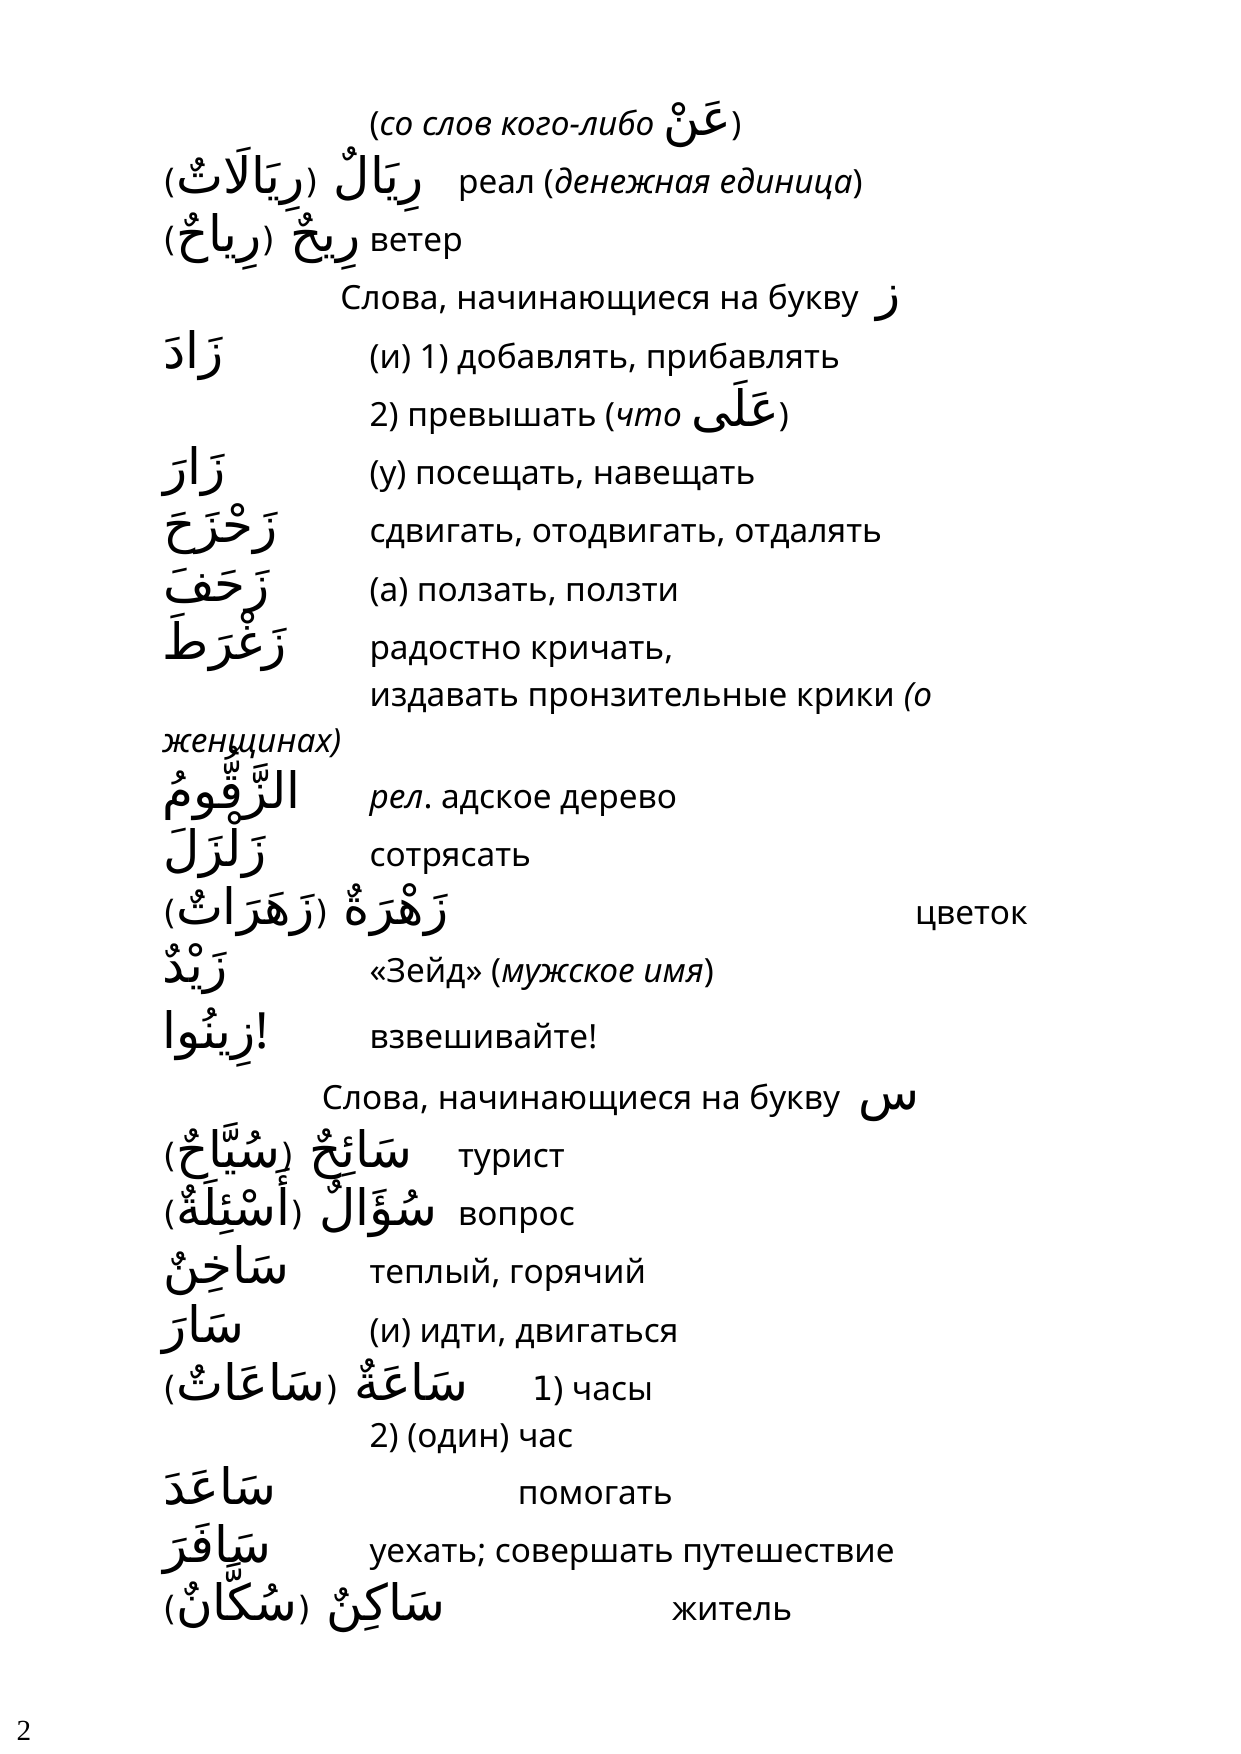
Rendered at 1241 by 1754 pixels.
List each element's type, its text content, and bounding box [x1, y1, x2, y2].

text زِينُوا! взвешивайте! [162, 995, 1078, 1063]
text زَارَ (у) посещать, навещать [162, 438, 1078, 496]
text زَيْدٌ «Зейд» (мужское имя) [162, 936, 1078, 995]
text издавать пронзительные крики (о женщинах) [162, 671, 1078, 762]
text سَاكِنٌ (سُكَّانٌ) житель [162, 1574, 1078, 1632]
text زَهْرَةٌ (زَهَرَاتٌ) цветок [162, 878, 1078, 936]
text سَائِحٌ (سُيَّاحٌ) турист [162, 1121, 1078, 1179]
text سَافَرَ уехать; совершать путешествие [162, 1516, 1078, 1574]
text الزَّقُّومُ рел. адское дерево [162, 762, 1078, 820]
text زَحَفَ (а) ползать, ползти [162, 554, 1078, 613]
text زَلْزَلَ сотрясать [162, 820, 1078, 878]
text Слова, начинающиеся на букву ز [162, 263, 1078, 322]
text سُؤَالٌ (أَسْئِلَةٌ) вопрос [162, 1179, 1078, 1237]
text سَاعَدَ помогать [162, 1458, 1078, 1516]
text زَغْرَطَ радостно кричать, [162, 613, 1078, 671]
text زَادَ (и) 1) добавлять, прибавлять [162, 322, 1078, 380]
text رِيحٌ (رِياحٌ) ветер [162, 205, 1078, 263]
text رِيَالٌ (رِيَالَاتٌ) реал (денежная единица) [162, 147, 1078, 205]
text سَارَ (и) идти, двигаться [162, 1296, 1078, 1354]
text سَاعَةٌ (سَاعَاتٌ) 1) часы [162, 1354, 1078, 1412]
text سَاخِنٌ теплый, горячий [162, 1237, 1078, 1296]
text Слова, начинающиеся на букву س [162, 1063, 1078, 1121]
text 2) (один) час [162, 1412, 1078, 1458]
text (со слов кого-либо عَنْ) [162, 89, 1078, 147]
text زَحْزَحَ сдвигать, отодвигать, отдалять [162, 496, 1078, 554]
text 2) превышать (что عَلَى) [162, 380, 1078, 438]
